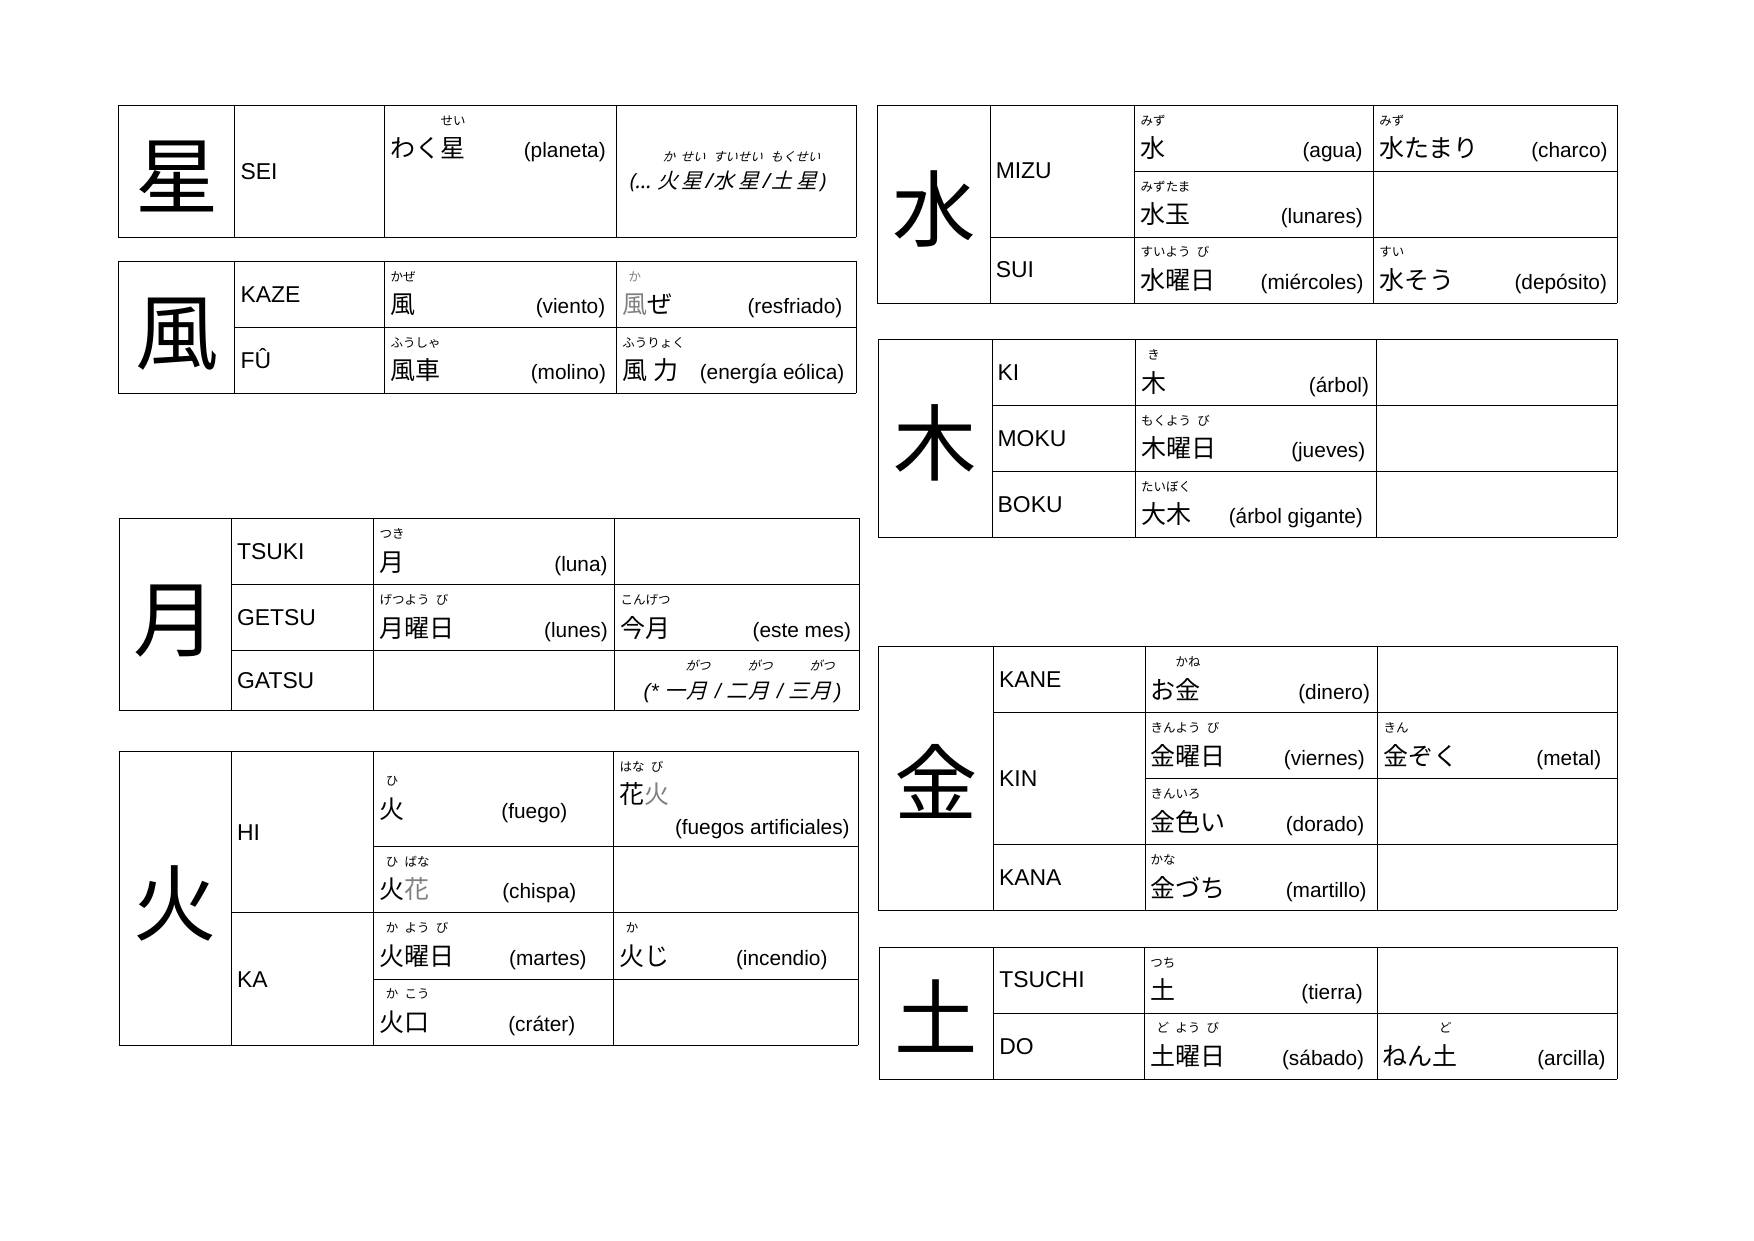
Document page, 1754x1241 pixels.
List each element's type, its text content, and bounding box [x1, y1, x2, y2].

table_header 風 [119, 262, 234, 393]
table_cell [614, 847, 858, 912]
table_cell [1374, 172, 1617, 237]
table_cell 火か曜よう日び (martes) [374, 913, 613, 979]
table_cell 火か口こう (cráter) [374, 980, 613, 1045]
table_cell FÛ [235, 328, 384, 393]
table_cell 木もく曜よう日び (jueves) [1136, 406, 1376, 471]
table_header 月つき (luna) [374, 519, 614, 584]
table_cell SEI [235, 106, 384, 237]
table_cell 土ど曜よう日び (sábado) [1145, 1014, 1377, 1079]
table_header 水みず (agua) [1135, 106, 1373, 171]
table_header 風かぜ (viento) [385, 262, 616, 327]
table_header 火 [120, 752, 231, 1045]
table_cell [1377, 472, 1617, 537]
table_cell DO [994, 1014, 1144, 1079]
table_cell KA [232, 913, 373, 1045]
table_header TSUKI [232, 519, 373, 584]
table_header 水 [878, 106, 990, 302]
table_header 木 [879, 340, 992, 537]
table_cell GATSU [232, 651, 373, 710]
table_header 土 [880, 948, 993, 1079]
table_cell GETSU [232, 585, 373, 650]
table_cell BOKU [993, 472, 1135, 537]
table_cell 火かじ (incendio) [614, 913, 858, 979]
table_header お金かね (dinero) [1146, 647, 1377, 712]
table_header [1378, 647, 1617, 712]
table_cell [1378, 779, 1617, 844]
table_header TSUCHI [994, 948, 1144, 1013]
table_cell KANA [994, 845, 1145, 910]
table_cell 金きん色いろい (dorado) [1146, 779, 1377, 844]
table_cell 今こん月げつ (este mes) [615, 585, 859, 650]
table_header [1378, 948, 1617, 1013]
table_header HI [232, 752, 373, 912]
table_cell (* 一月がつ / 二月がつ / 三月がつ) [615, 651, 859, 710]
table_header 金 [879, 647, 993, 910]
table_cell 水みず玉たま (lunares) [1135, 172, 1373, 237]
table_cell わく星せい (planeta) [385, 106, 616, 237]
table_header 月 [120, 519, 231, 710]
table_header KAZE [235, 262, 384, 327]
table_cell 金きんぞく (metal) [1378, 713, 1617, 778]
table_cell [374, 651, 614, 710]
table_header 水みずたまり (charco) [1374, 106, 1617, 171]
table_cell 月げつ曜よう日び (lunes) [374, 585, 614, 650]
table_cell 火ひ花ばな (chispa) [374, 847, 613, 912]
table_header KANE [994, 647, 1145, 712]
table_cell 風ふう力りょく (energía eólica) [617, 328, 856, 393]
table_cell KIN [994, 713, 1145, 844]
table_header 木き (árbol) [1136, 340, 1376, 405]
table_header 花はな火び (fuegos artificiales) [614, 752, 858, 846]
table_header MIZU [991, 106, 1134, 237]
table_header 火ひ (fuego) [374, 752, 613, 846]
table_cell 水すい曜よう日び (miércoles) [1135, 238, 1373, 302]
table_cell [1377, 406, 1617, 471]
table_cell [614, 980, 858, 1045]
table_cell [1378, 845, 1617, 910]
table_cell 風ふう車しゃ (molino) [385, 328, 616, 393]
table_cell SUI [991, 238, 1134, 302]
table_header 風かぜ (resfriado) [617, 262, 856, 327]
table_header [1377, 340, 1617, 405]
table_header KI [993, 340, 1135, 405]
table_cell (… 火か星せい/水すい星せい/土もく星せい) [617, 106, 856, 237]
table_cell 金かなづち (martillo) [1146, 845, 1377, 910]
table_cell MOKU [993, 406, 1135, 471]
table_cell 金きん曜よう日び (viernes) [1146, 713, 1377, 778]
table_header [615, 519, 859, 584]
table_header 星 [119, 106, 234, 237]
table_cell 水すいそう (depósito) [1374, 238, 1617, 302]
table_header 土つち (tierra) [1145, 948, 1377, 1013]
table_cell ねん土ど (arcilla) [1378, 1014, 1617, 1079]
table_cell 大たい木ぼく (árbol gigante) [1136, 472, 1376, 537]
